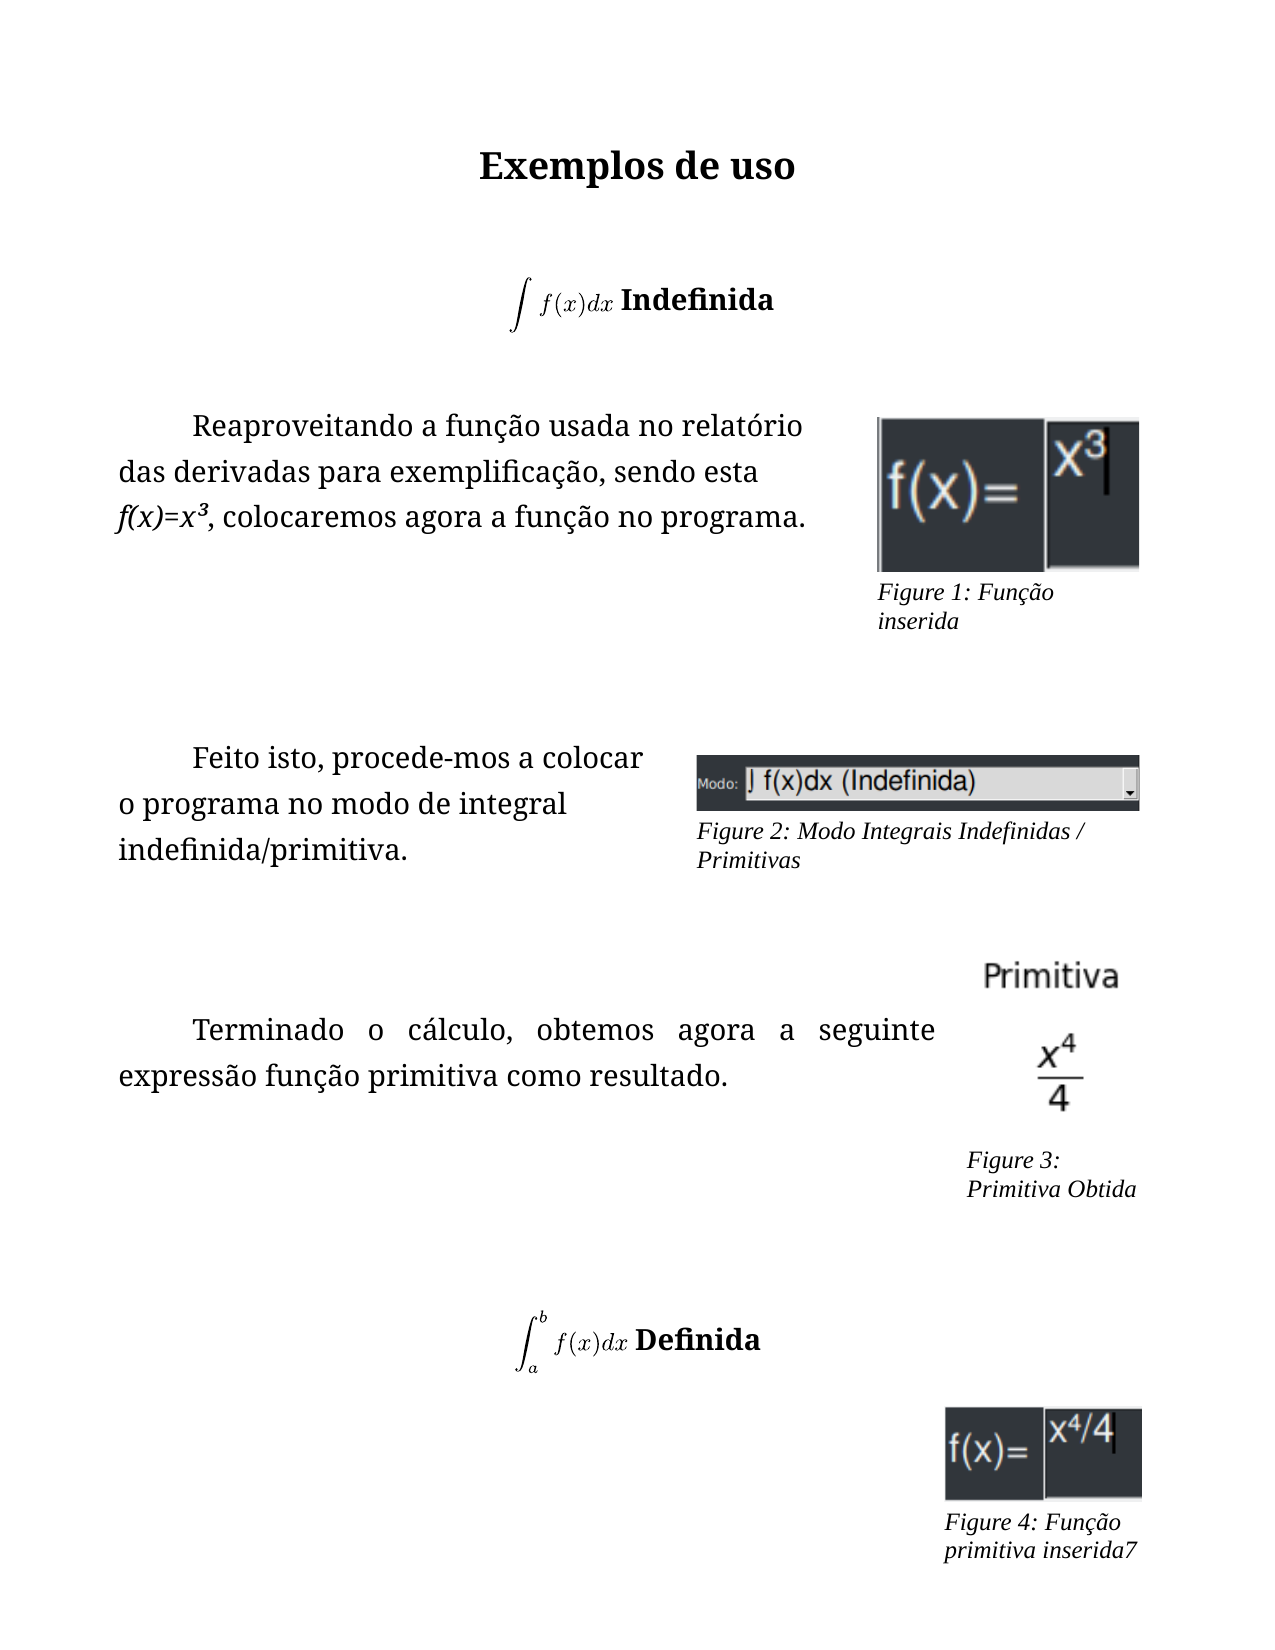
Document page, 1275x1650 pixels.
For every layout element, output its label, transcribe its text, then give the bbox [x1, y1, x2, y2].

picture [696, 755, 1140, 811]
picture [944, 1406, 1142, 1502]
text Figure 1: Função inserida [877, 572, 1139, 634]
subtitle Indefinida [514, 277, 1157, 333]
picture [966, 958, 1141, 1140]
subtitle [118, 277, 527, 333]
text Figure 3: Primitiva Obtida [967, 1140, 1141, 1203]
subtitle Definida [118, 1310, 1157, 1373]
subtitle Feito isto, procede-mos a colocar o programa no modo de integral indefinida/primitiva. [118, 737, 1157, 873]
subtitle Exemplos de uso [118, 139, 1157, 190]
text Figure 2: Modo Integrais Indefinidas / Primitivas [697, 811, 1139, 873]
text Figure 4: Função primitiva inserida7 [944, 1502, 1142, 1564]
picture [877, 417, 1140, 572]
subtitle Terminado o cálculo, obtemos agora a seguinte expressão função primitiva como resultado. [118, 1009, 937, 1095]
subtitle Reaproveitando a função usada no relatório das derivadas para exemplificação, sendo esta f(x)=x³, colocaremos agora a função no programa. [118, 405, 1157, 634]
